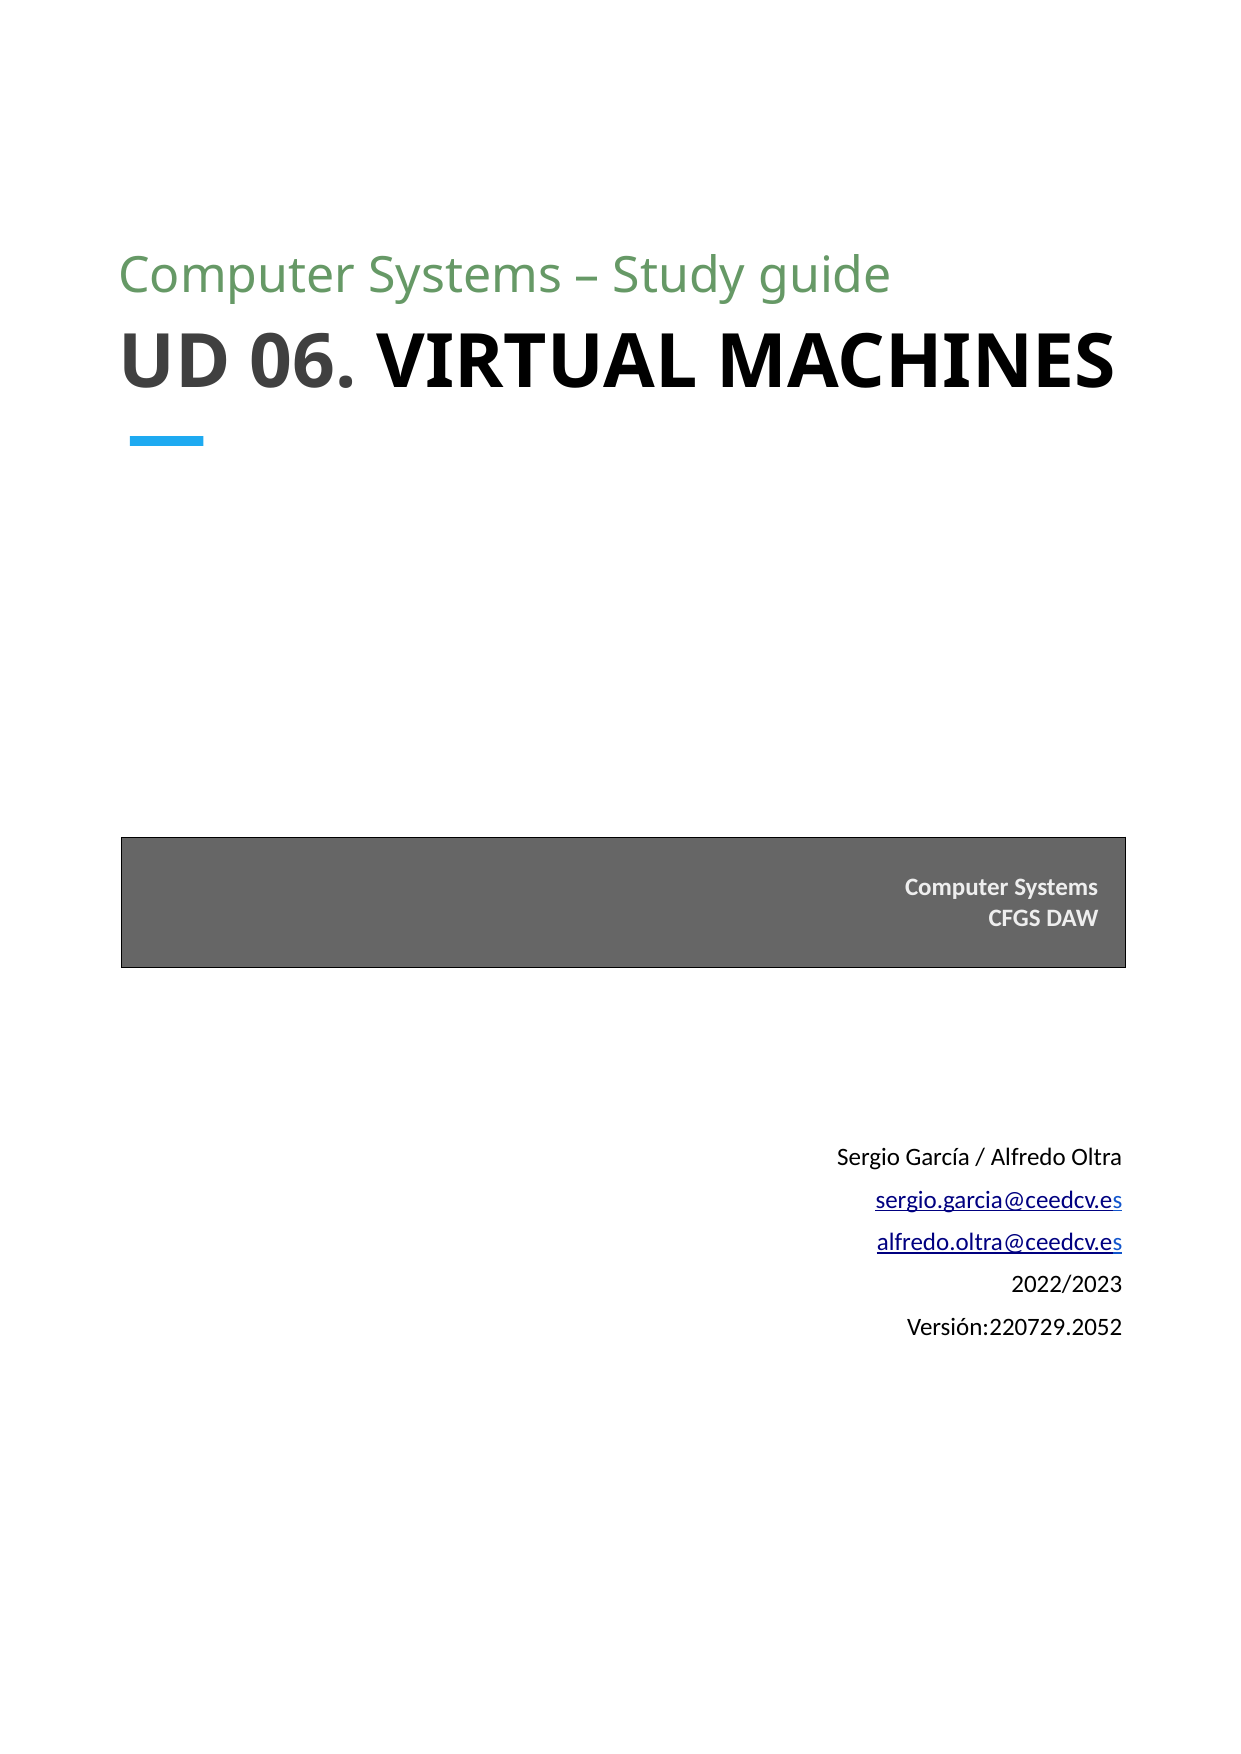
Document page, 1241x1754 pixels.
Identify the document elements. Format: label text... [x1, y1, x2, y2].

text sergio.garcia@ceedcv.es [231, 1184, 1122, 1214]
text Computer Systems [125, 871, 1098, 902]
text Computer Systems – Study guide UD 06. Virtual Machines [118, 239, 1122, 409]
text Sergio García / Alfredo Oltra [231, 1141, 1122, 1172]
text CFGS DAW [125, 902, 1098, 932]
text 2022/2023 [118, 1268, 1122, 1299]
text Versión:220729.2051 [118, 1311, 1122, 1341]
text alfredo.oltra@ceedcv.es [231, 1226, 1122, 1257]
picture [129, 436, 204, 446]
